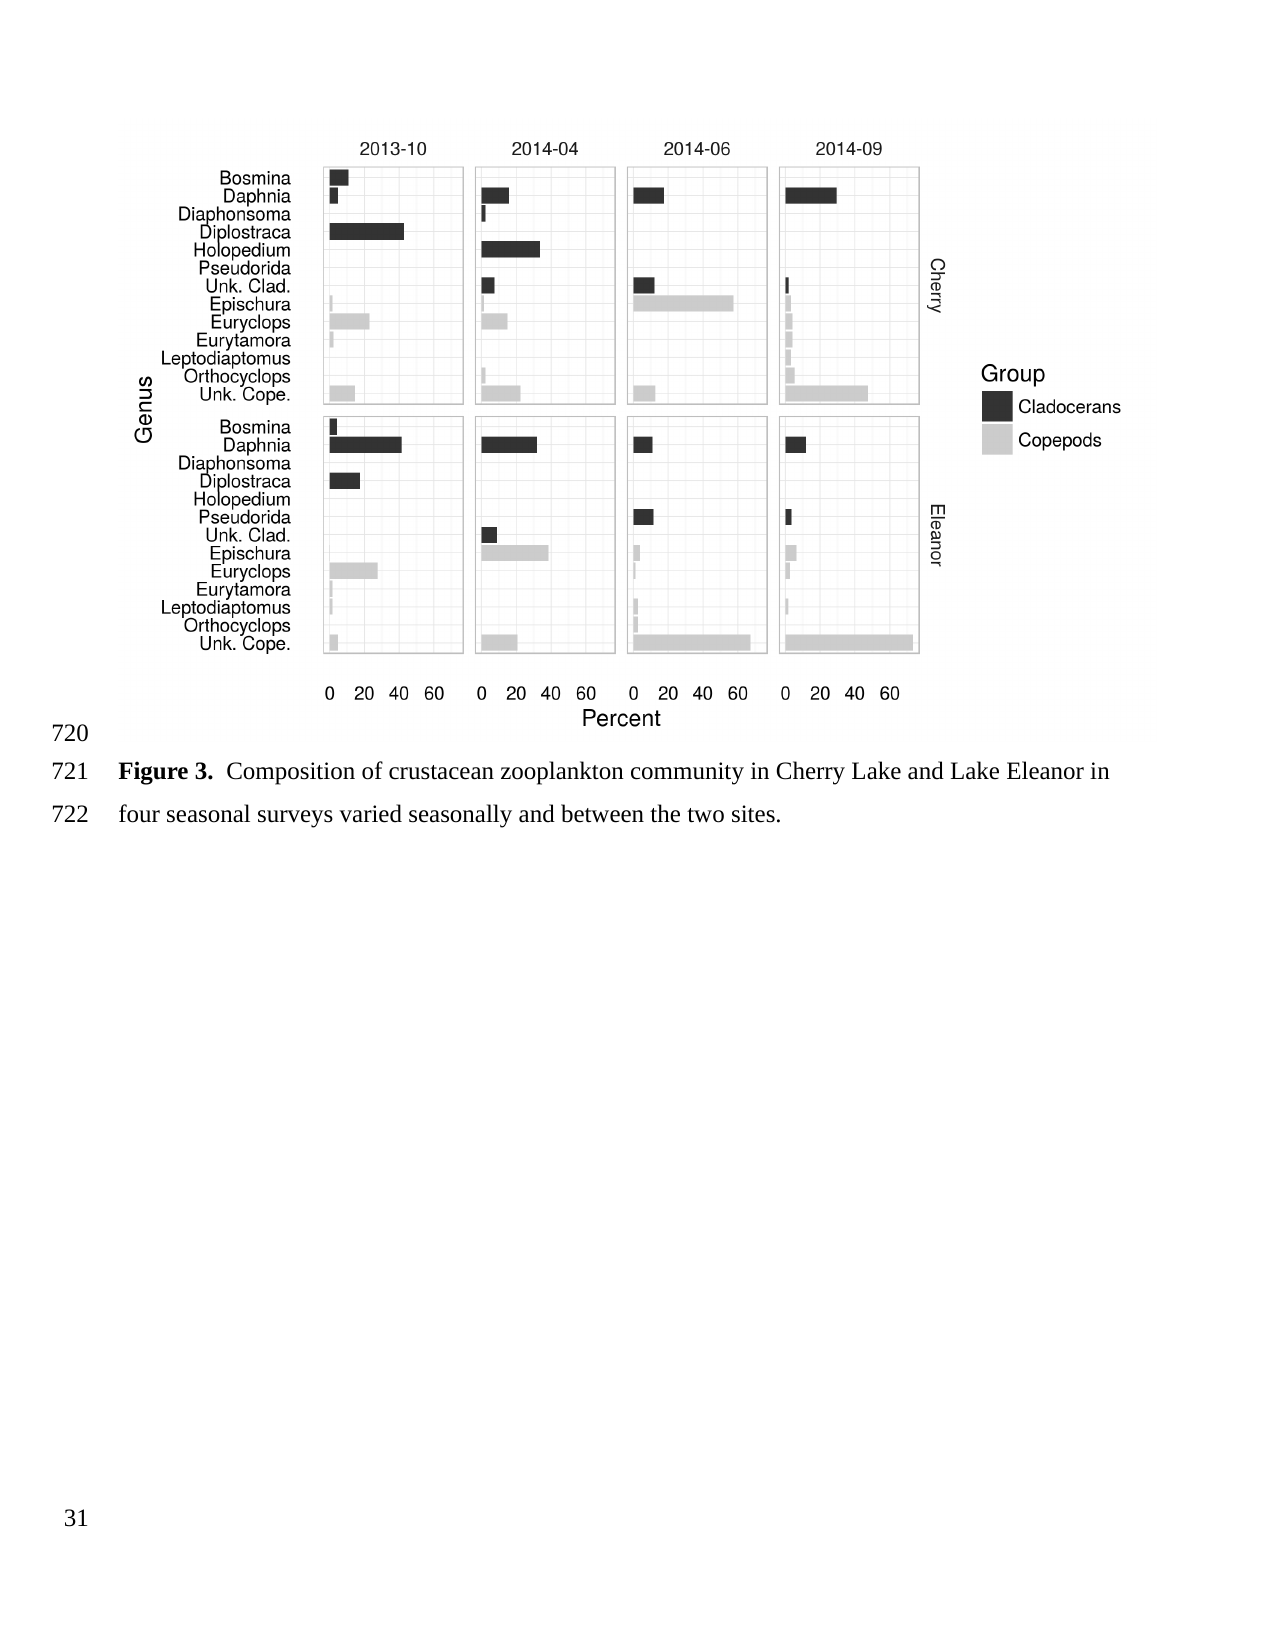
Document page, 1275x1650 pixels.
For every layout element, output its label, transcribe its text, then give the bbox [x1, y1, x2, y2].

picture [118, 118, 1157, 742]
text Figure 3. Composition of crustacean zooplankton community in Cherry Lake and Lake Eleanor in four seasonal surveys varied seasonally and between the two sites. [118, 756, 1157, 828]
